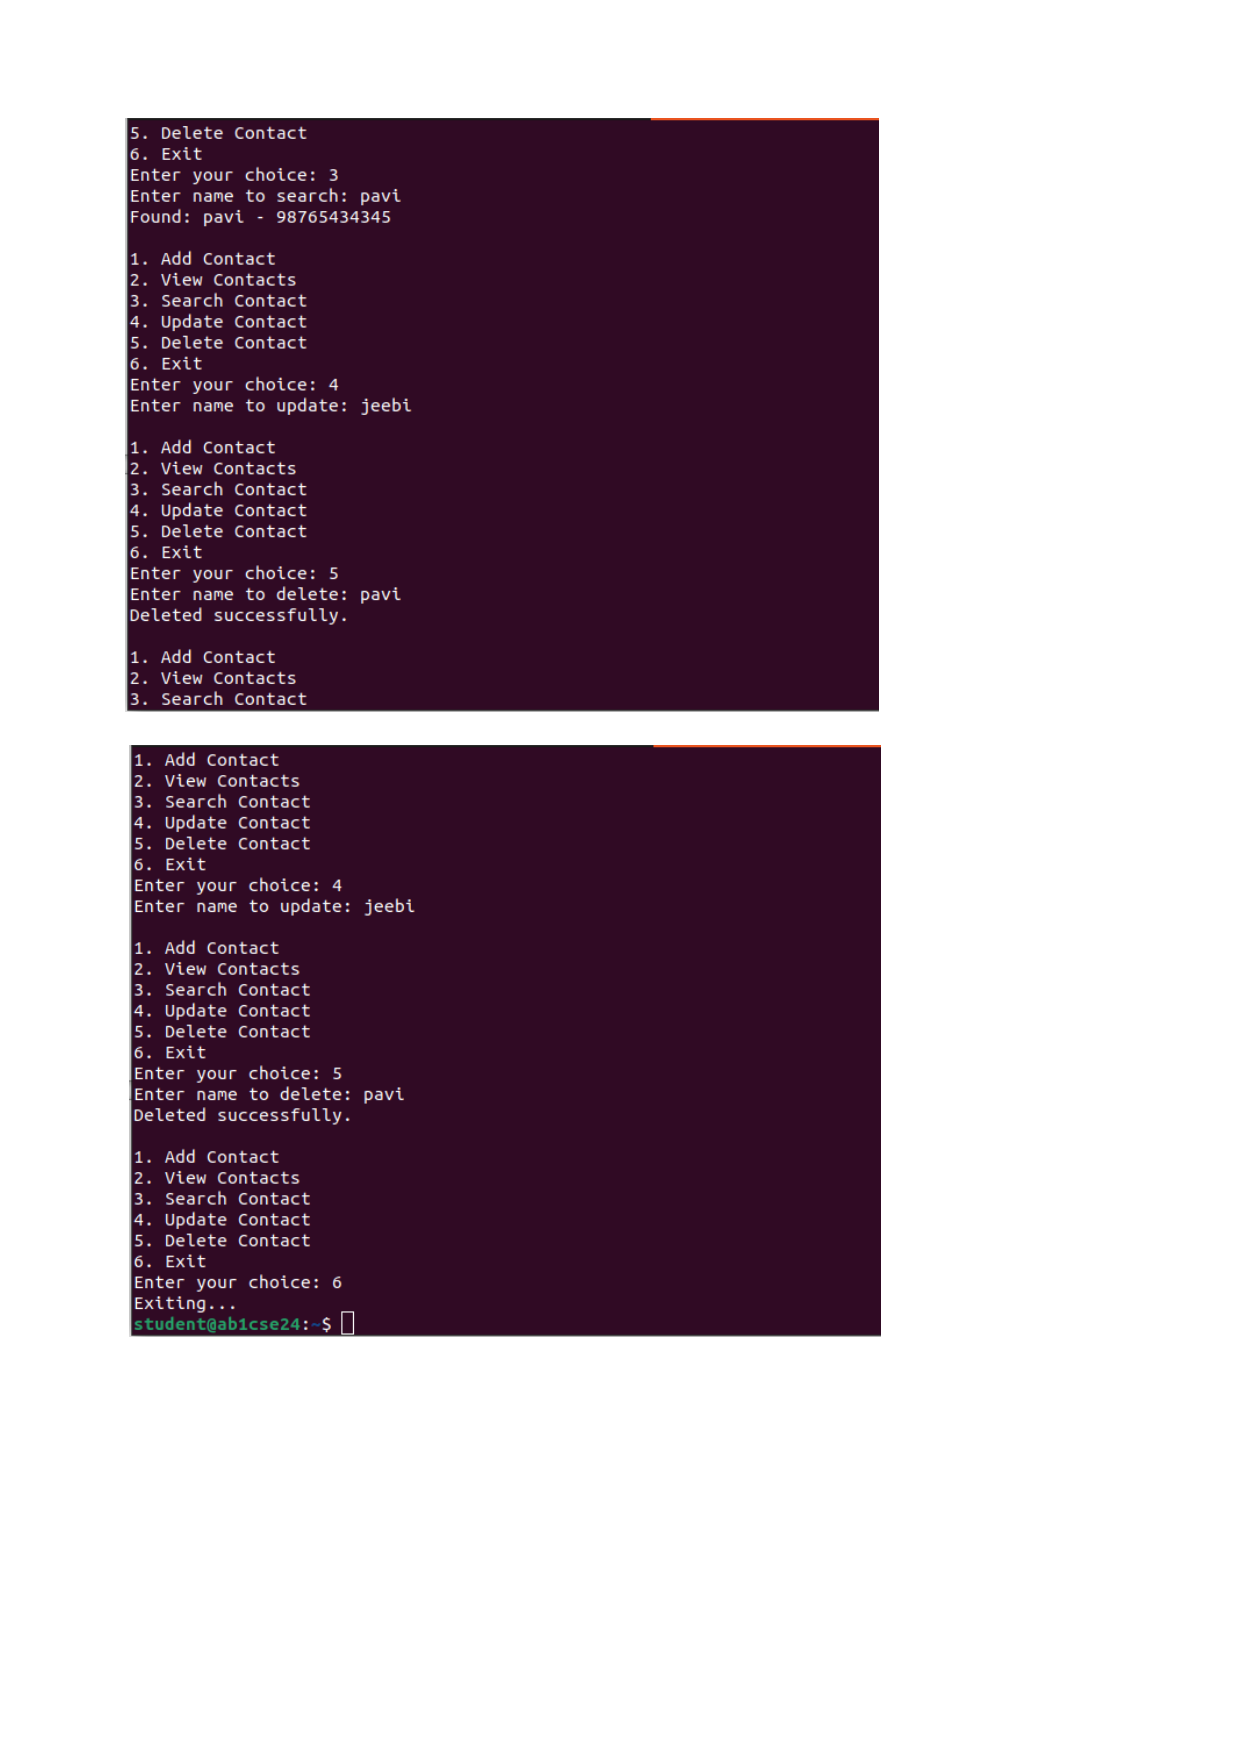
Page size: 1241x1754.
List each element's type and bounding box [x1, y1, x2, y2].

picture [125, 118, 879, 712]
picture [129, 745, 881, 1337]
